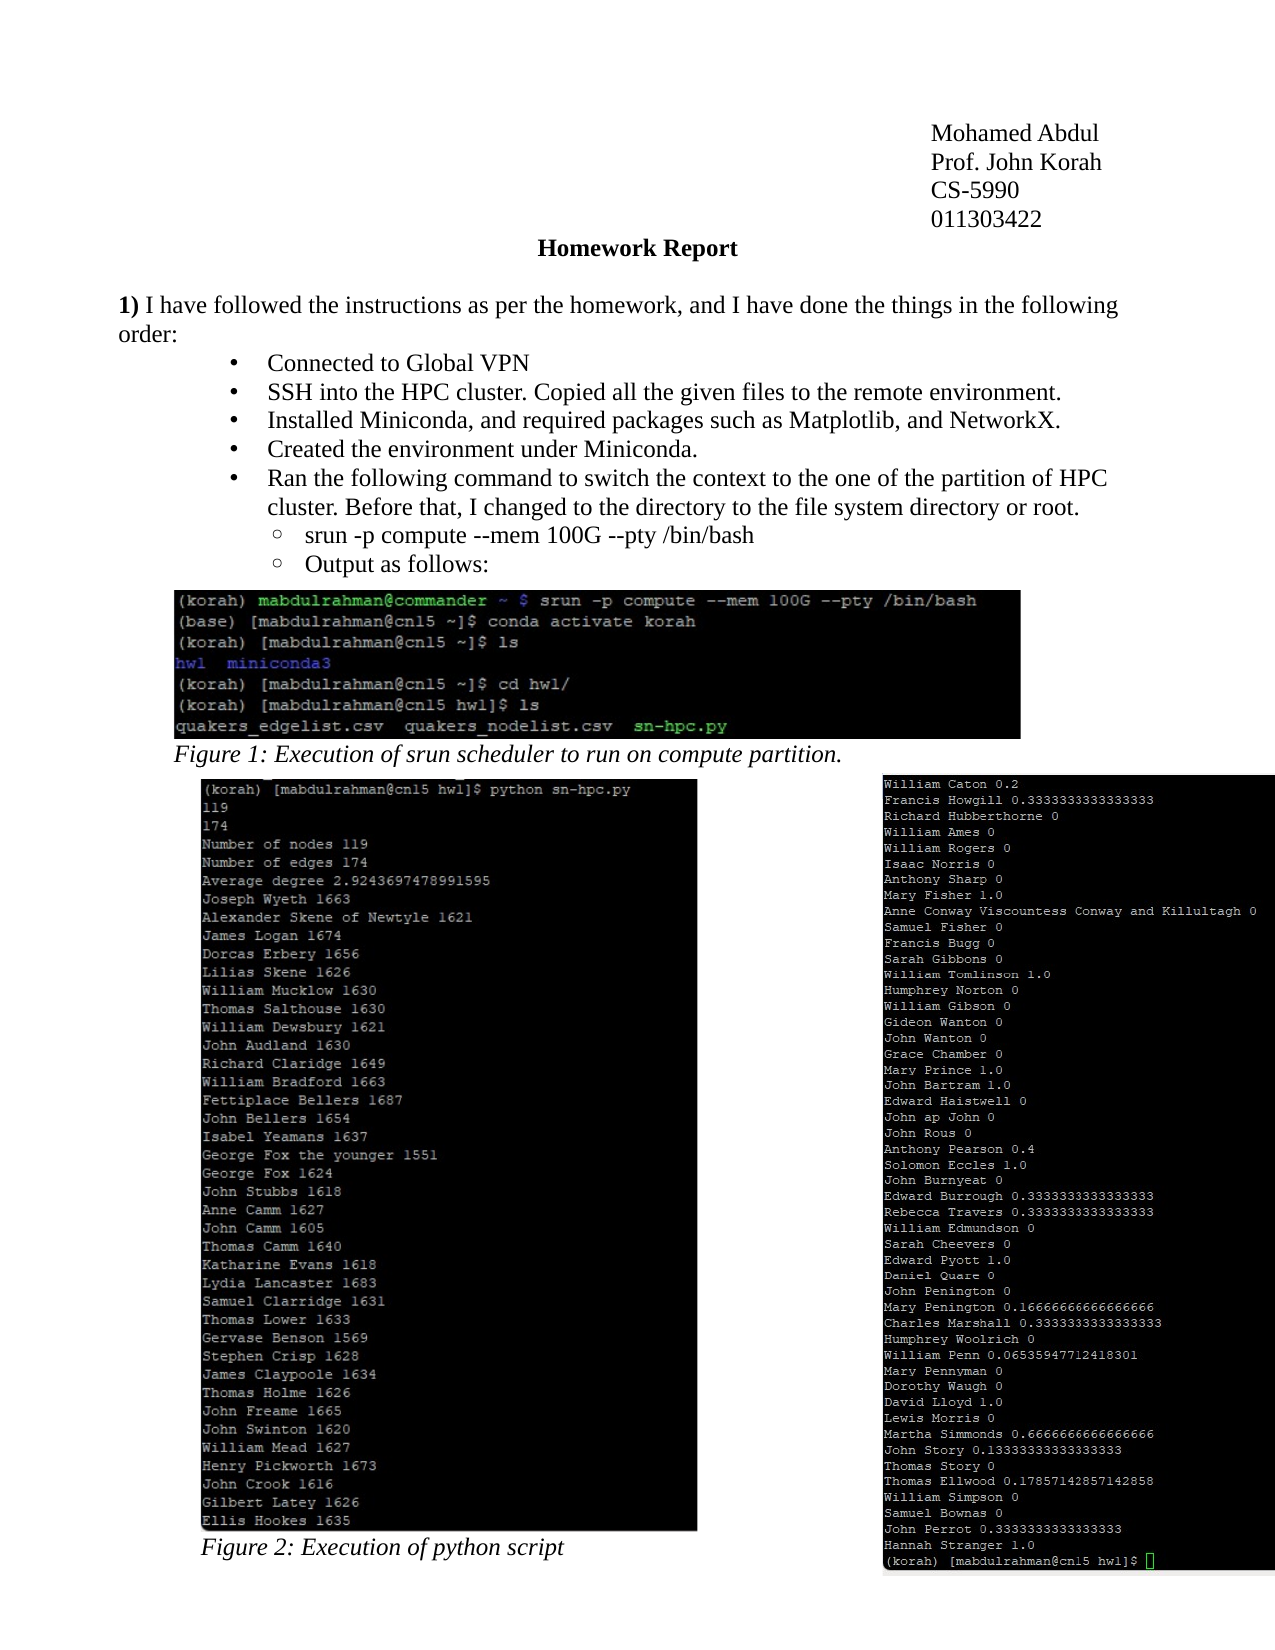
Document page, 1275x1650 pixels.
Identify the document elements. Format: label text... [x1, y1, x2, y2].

list Output as follows: [267, 549, 1157, 578]
text CS-5990 [118, 176, 1157, 204]
picture [173, 590, 1021, 739]
text Figure 1: Execution of srun scheduler to run on compute partition. [174, 739, 1021, 767]
text 011303422 [118, 204, 1157, 233]
text Figure 2: Execution of python script [201, 1532, 697, 1561]
list Connected to Global VPN [229, 348, 1157, 377]
picture [200, 779, 698, 1532]
list Ran the following command to switch the context to the one of the partition of HPC cluster. Before that, I changed to the directory to the file system directory or root. [229, 463, 1157, 521]
text Mohamed Abdul Prof. John Korah [118, 118, 1157, 176]
text Homework Report [118, 233, 1157, 262]
list Installed Miniconda, and required packages such as Matplotlib, and NetworkX. [229, 406, 1157, 434]
list SSH into the HPC cluster. Copied all the given files to the remote environment. [229, 377, 1157, 406]
picture [882, 773, 1275, 1576]
list srun -p compute --mem 100G --pty /bin/bash [267, 521, 1157, 549]
list Created the environment under Miniconda. [229, 434, 1157, 463]
text 1) I have followed the instructions as per the homework, and I have done the things in the following order: [118, 291, 1157, 348]
